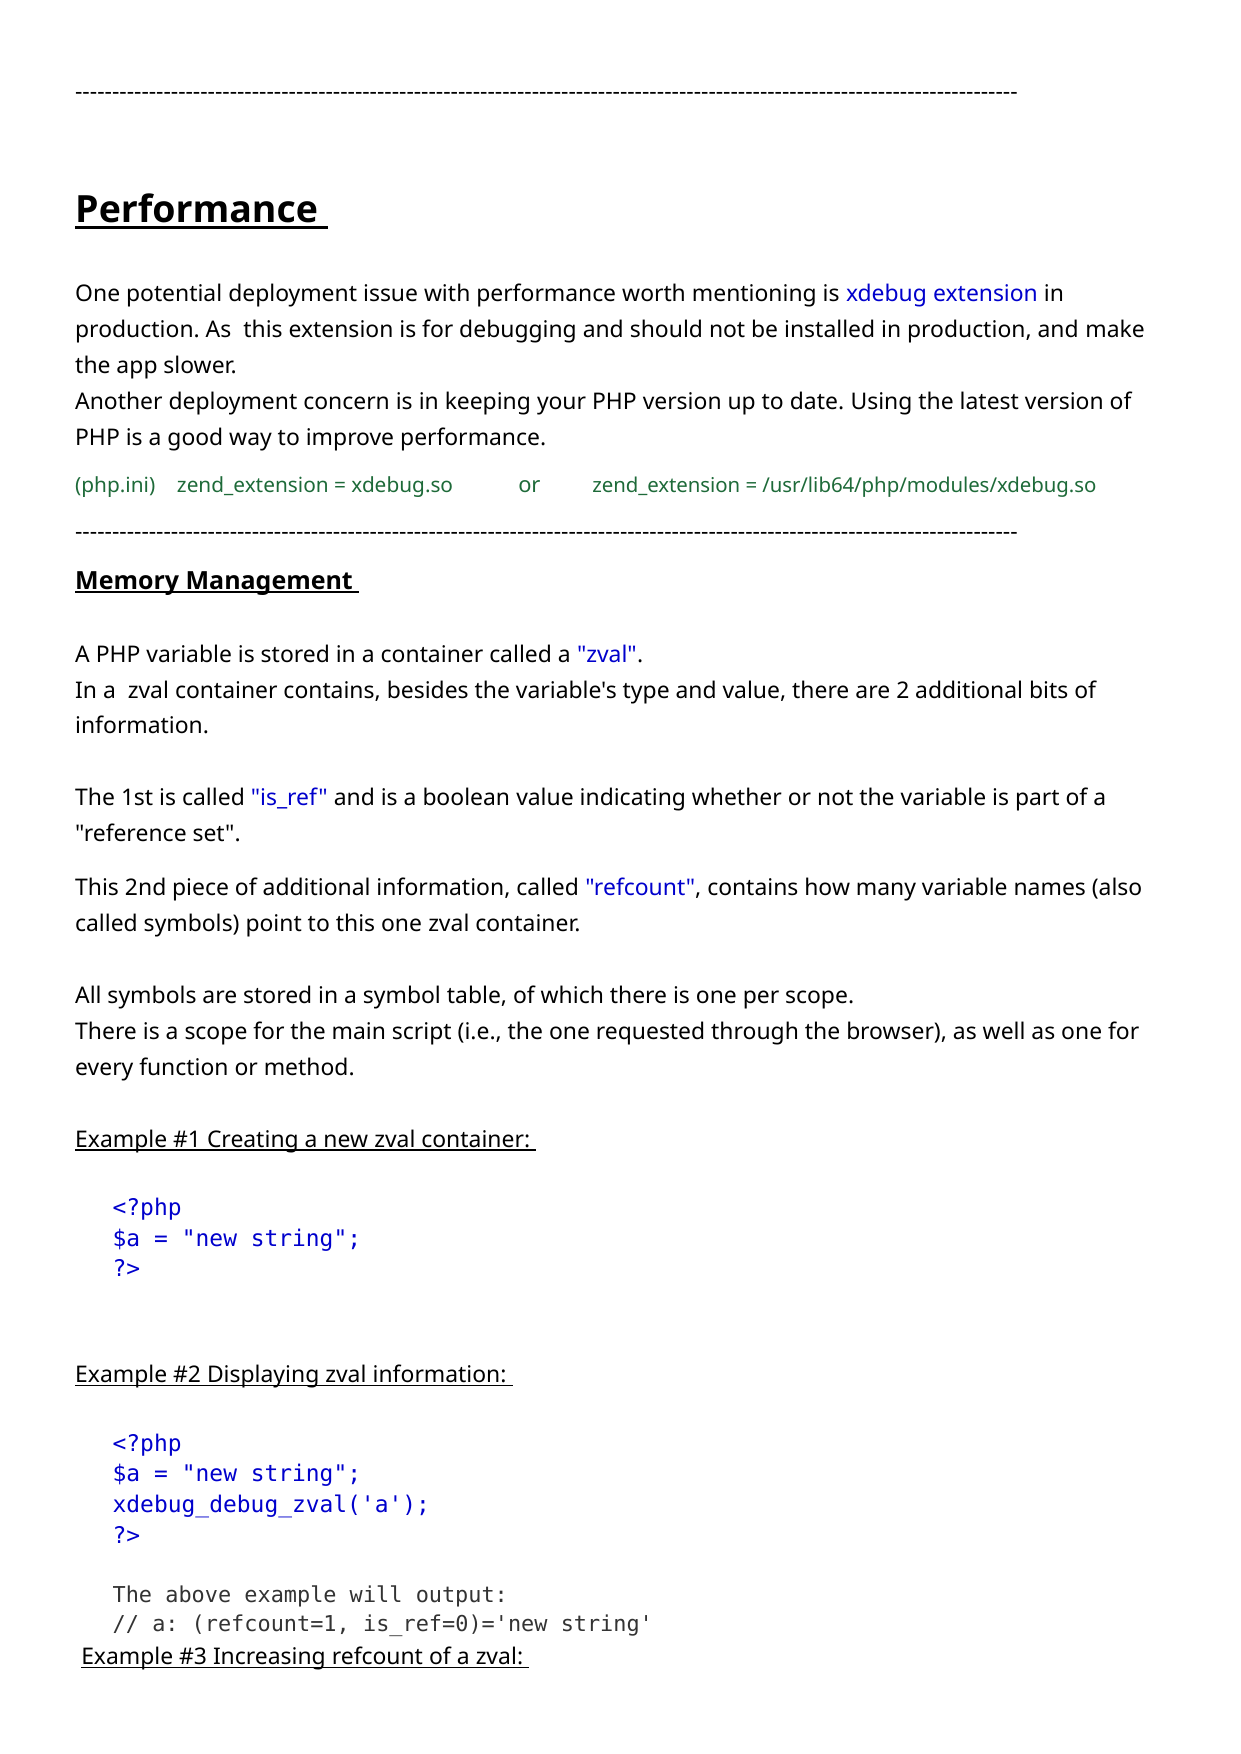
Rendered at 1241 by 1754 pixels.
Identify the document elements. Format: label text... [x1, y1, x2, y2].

text Example #1 Creating a new zval container: [75, 1122, 1165, 1154]
text The 1st is called "is_ref" and is a boolean value indicating whether or not the variable is part of a "reference set". [75, 781, 1165, 848]
text Example #3 Increasing refcount of a zval: [75, 1640, 1165, 1672]
text In a zval container contains, besides the variable's type and value, there are 2 additional bits of information. [75, 673, 1165, 741]
text Example #2 Displaying zval information: [75, 1358, 1165, 1389]
text Another deployment concern is in keeping your PHP version up to date. Using the latest version of PHP is a good way to improve performance. [75, 385, 1165, 452]
text -------------------------------------------------------------------------------------------------------------------------------- [75, 515, 1165, 546]
text <?php $a = "new string"; ?> [112, 1194, 1165, 1282]
text One potential deployment issue with performance worth mentioning is xdebug extension in production. As this extension is for debugging and should not be installed in production, and make the app slower. [75, 277, 1165, 381]
text There is a scope for the main script (i.e., the one requested through the browser), as well as one for every function or method. [75, 1015, 1165, 1082]
text (php.ini) zend_extension = xdebug.so or zend_extension = /usr/lib64/php/modules/xdebug.so [75, 469, 1165, 499]
text A PHP variable is stored in a container called a "zval". [75, 638, 1165, 669]
text <?php $a = "new string"; xdebug_debug_zval('a'); ?> [112, 1430, 1165, 1548]
text Performance [75, 183, 1165, 234]
text -------------------------------------------------------------------------------------------------------------------------------- [75, 75, 1165, 106]
text Memory Management [75, 562, 1165, 597]
text All symbols are stored in a symbol table, of which there is one per scope. [75, 979, 1165, 1010]
text This 2nd piece of additional information, called "refcount", contains how many variable names (also called symbols) point to this one zval container. [75, 871, 1165, 938]
text // a: (refcount=1, is_ref=0)='new string' [112, 1611, 1165, 1637]
text The above example will output: [112, 1582, 1165, 1607]
